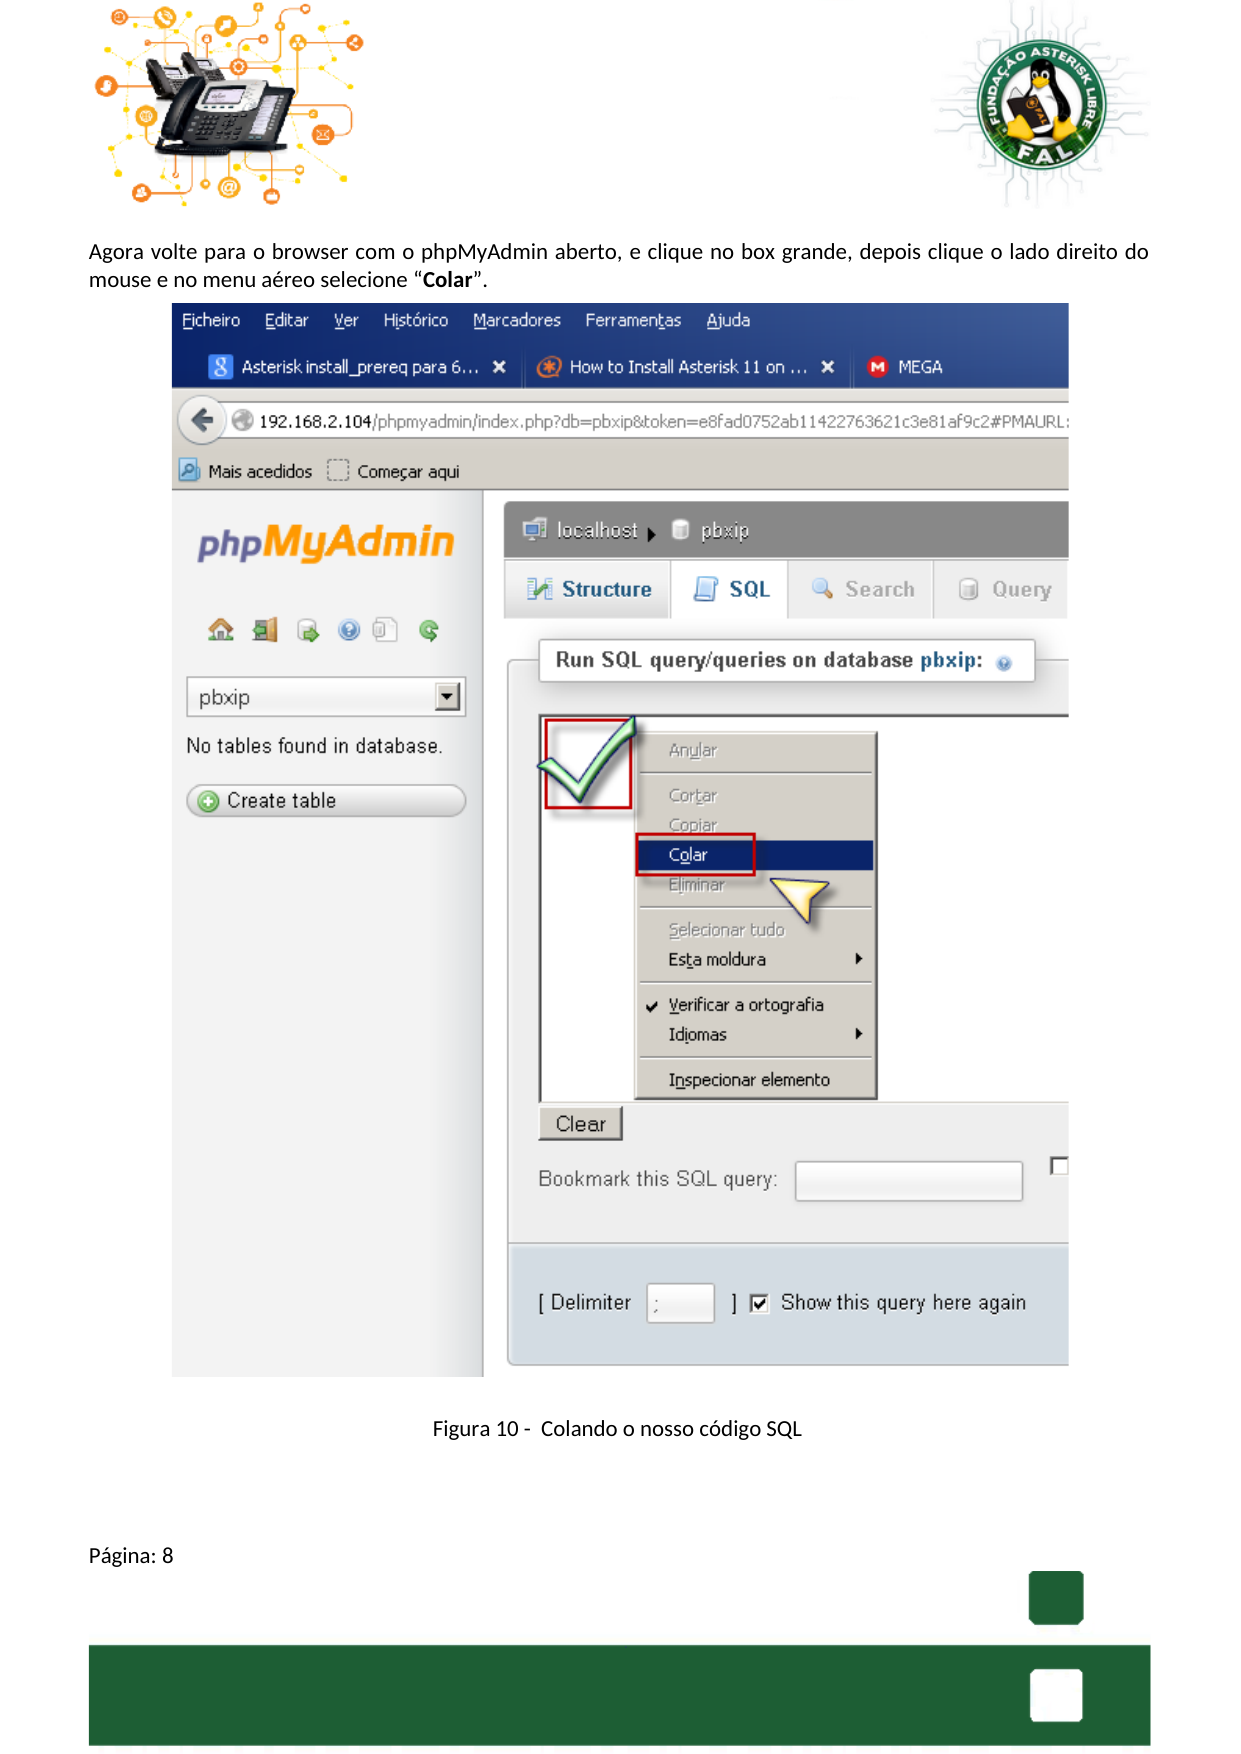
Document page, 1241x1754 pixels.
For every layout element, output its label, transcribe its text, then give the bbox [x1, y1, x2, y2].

text Figura 10 - Colando o nosso código SQL [89, 1414, 1152, 1442]
picture [88, 0, 1152, 210]
picture [171, 303, 1069, 1377]
picture [88, 1571, 1152, 1754]
text Agora volte para o browser com o phpMyAdmin aberto, e clique no box grande, depois clique o lado direito do mouse e no menu aéreo selecione “Colar”. [89, 237, 1152, 293]
